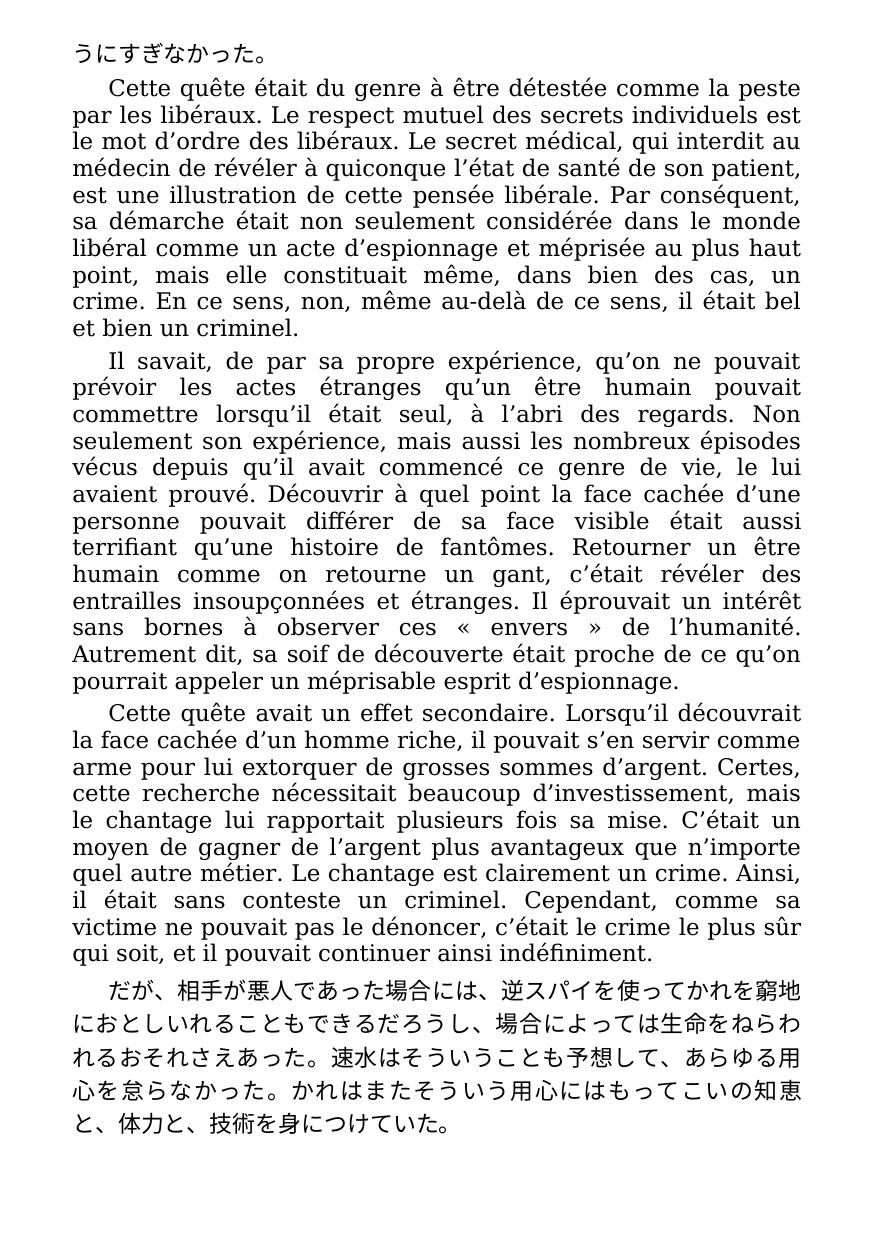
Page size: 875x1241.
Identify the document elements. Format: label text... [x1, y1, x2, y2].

text Cette quête avait un effet secondaire. Lorsqu’il découvrait la face cachée d’un homme riche, il pouvait s’en servir comme arme pour lui extorquer de grosses sommes d’argent. Certes, cette recherche nécessitait beaucoup d’investissement, mais le chantage lui rapportait plusieurs fois sa mise. C’était un moyen de gagner de l’argent plus avantageux que n’importe quel autre métier. Le chantage est clairement un crime. Ainsi, il était sans conteste un criminel. Cependant, comme sa victime ne pouvait pas le dénoncer, c’était le crime le plus sûr qui soit, et il pouvait continuer ainsi indéfiniment. [72, 700, 802, 967]
text Il savait, de par sa propre expérience, qu’on ne pouvait prévoir les actes étranges qu’un être humain pouvait commettre lorsqu’il était seul, à l’abri des regards. Non seulement son expérience, mais aussi les nombreux épisodes vécus depuis qu’il avait commencé ce genre de vie, le lui avaient prouvé. Découvrir à quel point la face cachée d’une personne pouvait différer de sa face visible était aussi terrifiant qu’une histoire de fantômes. Retourner un être humain comme on retourne un gant, c’était révéler des entrailles insoupçonnées et étranges. Il éprouvait un intérêt sans bornes à observer ces « envers » de l’humanité. Autrement dit, sa soif de découverte était proche de ce qu’on pourrait appeler un méprisable esprit d’espionnage. [72, 348, 802, 694]
text うにすぎなかった。 [72, 36, 802, 69]
text だが、相手が悪人であった場合には、逆スパイを使ってかれを窮地におとしいれることもできるだろうし、場合によっては生命をねらわれるおそれさえあった。速水はそういうことも予想して、あらゆる用心を怠らなかった。かれはまたそういう用心にはもってこいの知恵と、体力と、技術を身につけていた。 [72, 973, 802, 1139]
text Cette quête était du genre à être détestée comme la peste par les libéraux. Le respect mutuel des secrets individuels est le mot d’ordre des libéraux. Le secret médical, qui interdit au médecin de révéler à quiconque l’état de santé de son patient, est une illustration de cette pensée libérale. Par conséquent, sa démarche était non seulement considérée dans le monde libéral comme un acte d’espionnage et méprisée au plus haut point, mais elle constituait même, dans bien des cas, un crime. En ce sens, non, même au-delà de ce sens, il était bel et bien un criminel. [72, 75, 802, 342]
